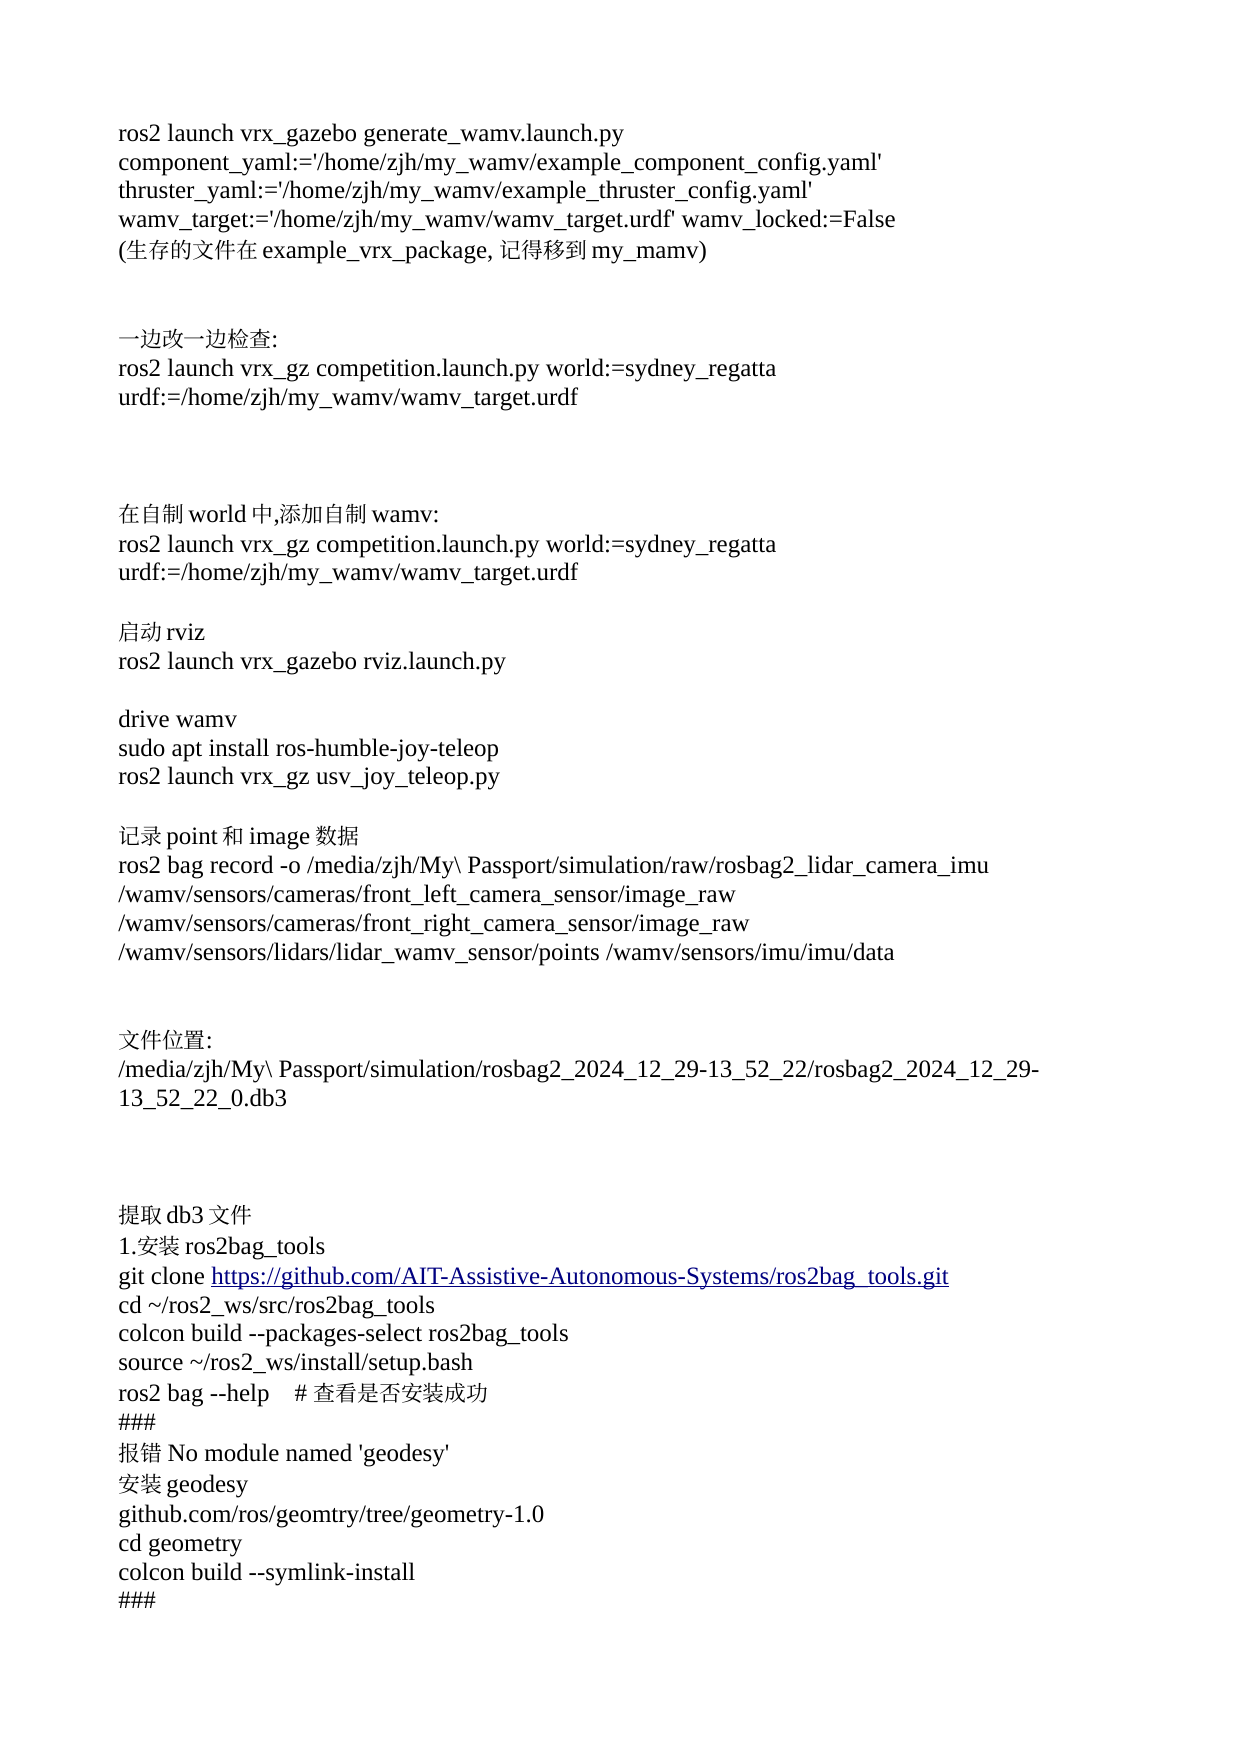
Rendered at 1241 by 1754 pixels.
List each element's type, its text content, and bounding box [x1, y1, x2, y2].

text ros2 launch vrx_gz competition.launch.py world:=sydney_regatta urdf:=/home/zjh/my_wamv/wamv_target.urdf [118, 353, 1122, 411]
text colcon build --packages-select ros2bag_tools [118, 1318, 1122, 1347]
text 报错 No module named 'geodesy' 安装geodesy github.com/ros/geomtry/tree/geometry-1.0 cd geometry [118, 1436, 1122, 1557]
text (生存的文件在example_vrx_package, 记得移到my_mamv) [118, 233, 1122, 264]
text 启动rviz [118, 615, 1122, 646]
text 记录point和image数据 [118, 819, 1122, 850]
text ### [118, 1407, 1122, 1436]
text ### [118, 1585, 1122, 1614]
text ros2 bag --help # 查看是否安装成功 [118, 1376, 1122, 1407]
text ros2 launch vrx_gz usv_joy_teleop.py [118, 761, 1122, 790]
text drive wamv [118, 704, 1122, 733]
text sudo apt install ros-humble-joy-teleop [118, 733, 1122, 761]
text 提取db3文件 1.安装ros2bag_tools [118, 1198, 1122, 1261]
text git clone https://github.com/AIT-Assistive-Autonomous-Systems/ros2bag_tools.git cd ~/ros2_ws/src/ros2bag_tools [118, 1261, 1122, 1318]
text 文件位置: /media/zjh/My\ Passport/simulation/rosbag2_2024_12_29-13_52_22/rosbag2_2024_12_29-13_52_22_0.db3 [118, 1023, 1122, 1112]
text source ~/ros2_ws/install/setup.bash [118, 1347, 1122, 1376]
text colcon build --symlink-install [118, 1557, 1122, 1585]
text ros2 launch vrx_gazebo rviz.launch.py [118, 646, 1122, 675]
text 一边改一边检查: [118, 322, 1122, 353]
text 在自制world中,添加自制wamv: [118, 497, 1122, 529]
text ros2 bag record -o /media/zjh/My\ Passport/simulation/raw/rosbag2_lidar_camera_imu /wamv/sensors/cameras/front_left_camera_sensor/image_raw /wamv/sensors/cameras/front_right_camera_sensor/image_raw /wamv/sensors/lidars/lidar_wamv_sensor/points /wamv/sensors/imu/imu/data [118, 850, 1122, 965]
text ros2 launch vrx_gz competition.launch.py world:=sydney_regatta urdf:=/home/zjh/my_wamv/wamv_target.urdf [118, 529, 1122, 586]
text ros2 launch vrx_gazebo generate_wamv.launch.py component_yaml:='/home/zjh/my_wamv/example_component_config.yaml' thruster_yaml:='/home/zjh/my_wamv/example_thruster_config.yaml' wamv_target:='/home/zjh/my_wamv/wamv_target.urdf' wamv_locked:=False [118, 118, 1122, 233]
